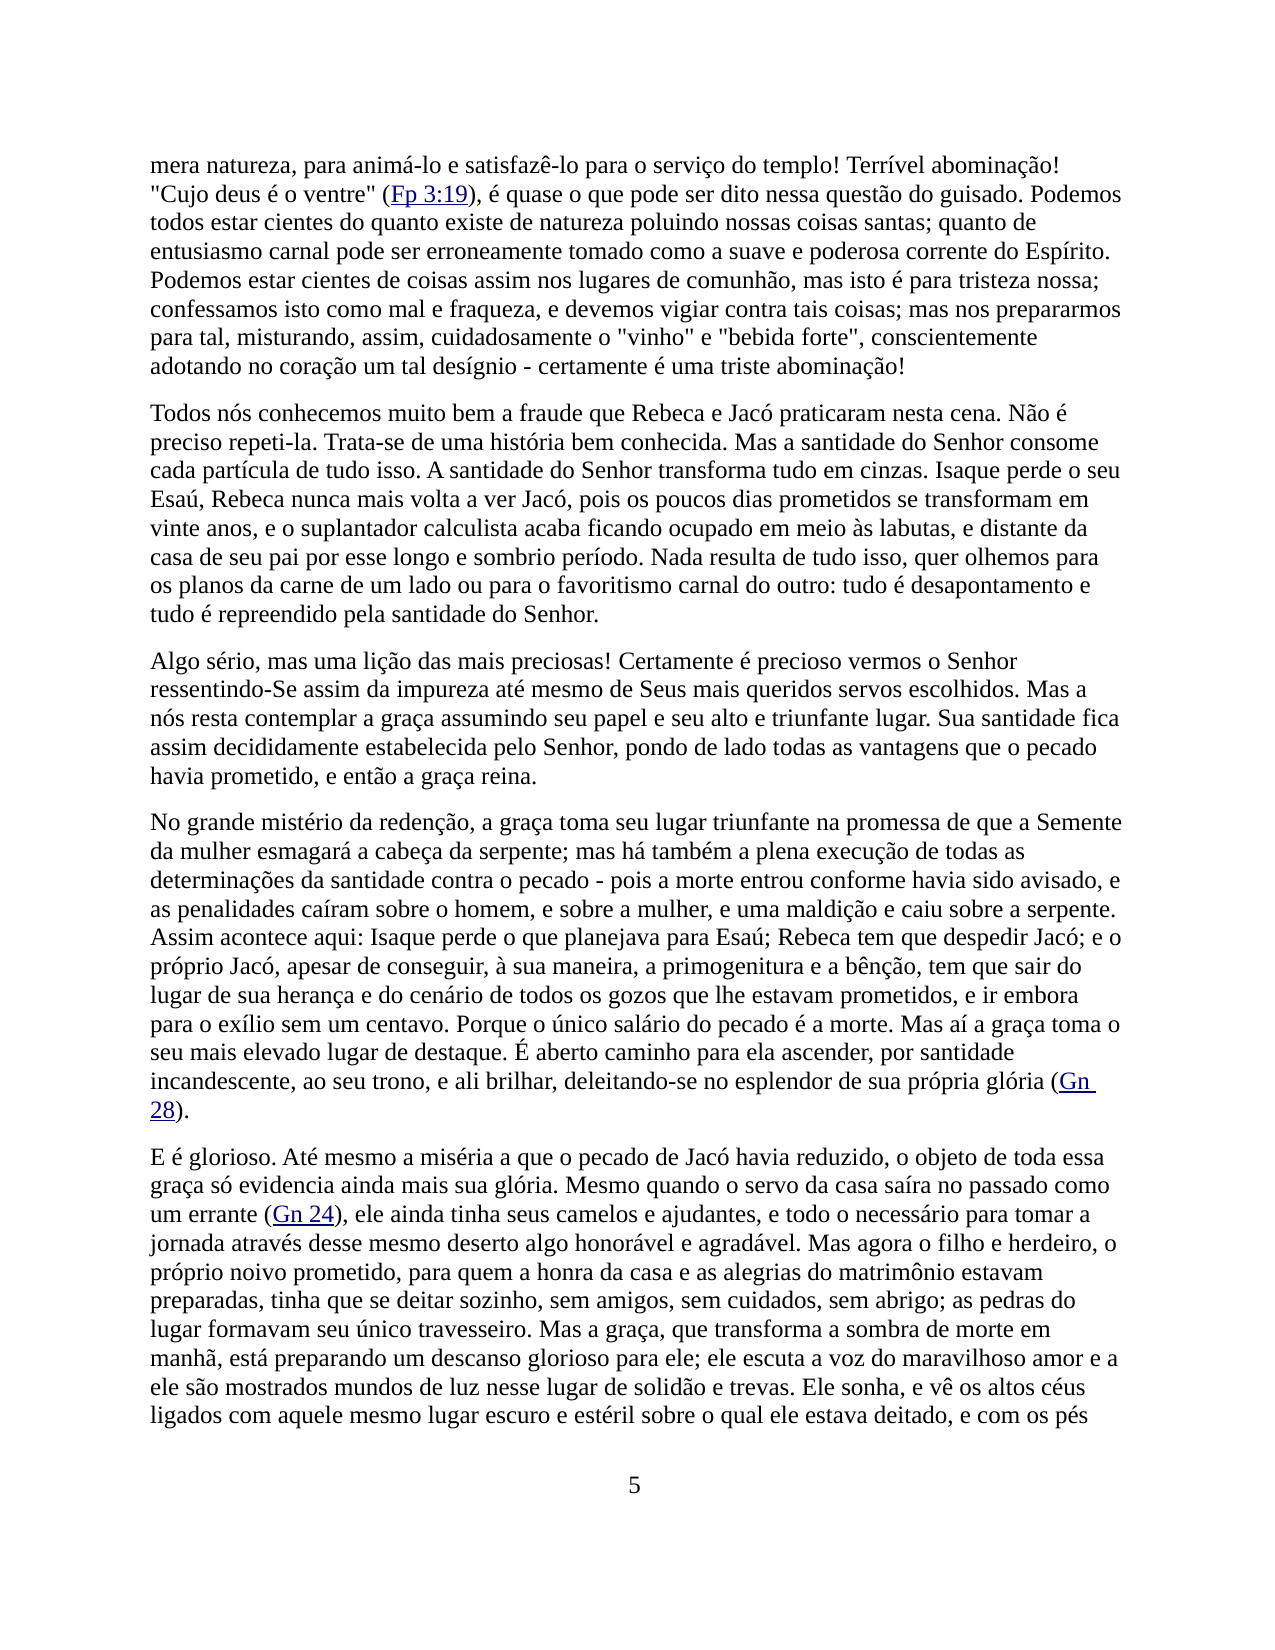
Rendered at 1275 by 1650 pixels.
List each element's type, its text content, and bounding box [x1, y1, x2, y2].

text Algo sério, mas uma lição das mais preciosas! Certamente é precioso vermos o Senhor ressentindo-Se assim da impureza até mesmo de Seus mais queridos servos escolhidos. Mas a nós resta contemplar a graça assumindo seu papel e seu alto e triunfante lugar. Sua santidade fica assim decididamente estabelecida pelo Senhor, pondo de lado todas as vantagens que o pecado havia prometido, e então a graça reina. [150, 646, 1125, 789]
text Todos nós conhecemos muito bem a fraude que Rebeca e Jacó praticaram nesta cena. Não é preciso repeti-la. Trata-se de uma história bem conhecida. Mas a santidade do Senhor consome cada partícula de tudo isso. A santidade do Senhor transforma tudo em cinzas. Isaque perde o seu Esaú, Rebeca nunca mais volta a ver Jacó, pois os poucos dias prometidos se transformam em vinte anos, e o suplantador calculista acaba ficando ocupado em meio às labutas, e distante da casa de seu pai por esse longo e sombrio período. Nada resulta de tudo isso, quer olhemos para os planos da carne de um lado ou para o favoritismo carnal do outro: tudo é desapontamento e tudo é repreendido pela santidade do Senhor. [150, 398, 1125, 628]
text mera natureza, para animá-lo e satisfazê-lo para o serviço do templo! Terrível abominação! "Cujo deus é o ventre" (Fp 3:19), é quase o que pode ser dito nessa questão do guisado. Podemos todos estar cientes do quanto existe de natureza poluindo nossas coisas santas; quanto de entusiasmo carnal pode ser erroneamente tomado como a suave e poderosa corrente do Espírito. Podemos estar cientes de coisas assim nos lugares de comunhão, mas isto é para tristeza nossa; confessamos isto como mal e fraqueza, e devemos vigiar contra tais coisas; mas nos prepararmos para tal, misturando, assim, cuidadosamente o "vinho" e "bebida forte", conscientemente adotando no coração um tal desígnio - certamente é uma triste abominação! [150, 150, 1125, 380]
text No grande mistério da redenção, a graça toma seu lugar triunfante na promessa de que a Semente da mulher esmagará a cabeça da serpente; mas há também a plena execução de todas as determinações da santidade contra o pecado - pois a morte entrou conforme havia sido avisado, e as penalidades caíram sobre o homem, e sobre a mulher, e uma maldição e caiu sobre a serpente. Assim acontece aqui: Isaque perde o que planejava para Esaú; Rebeca tem que despedir Jacó; e o próprio Jacó, apesar de conseguir, à sua maneira, a primogenitura e a bênção, tem que sair do lugar de sua herança e do cenário de todos os gozos que lhe estavam prometidos, e ir embora para o exílio sem um centavo. Porque o único salário do pecado é a morte. Mas aí a graça toma o seu mais elevado lugar de destaque. É aberto caminho para ela ascender, por santidade incandescente, ao seu trono, e ali brilhar, deleitando-se no esplendor de sua própria glória (Gn 28). [150, 807, 1125, 1124]
text E é glorioso. Até mesmo a miséria a que o pecado de Jacó havia reduzido, o objeto de toda essa graça só evidencia ainda mais sua glória. Mesmo quando o servo da casa saíra no passado como um errante (Gn 24), ele ainda tinha seus camelos e ajudantes, e todo o necessário para tomar a jornada através desse mesmo deserto algo honorável e agradável. Mas agora o filho e herdeiro, o próprio noivo prometido, para quem a honra da casa e as alegrias do matrimônio estavam preparadas, tinha que se deitar sozinho, sem amigos, sem cuidados, sem abrigo; as pedras do lugar formavam seu único travesseiro. Mas a graça, que transforma a sombra de morte em manhã, está preparando um descanso glorioso para ele; ele escuta a voz do maravilhoso amor e a ele são mostrados mundos de luz nesse lugar de solidão e trevas. Ele sonha, e vê os altos céus ligados com aquele mesmo lugar escuro e estéril sobre o qual ele estava deitado, e com os pés [150, 1142, 1125, 1429]
